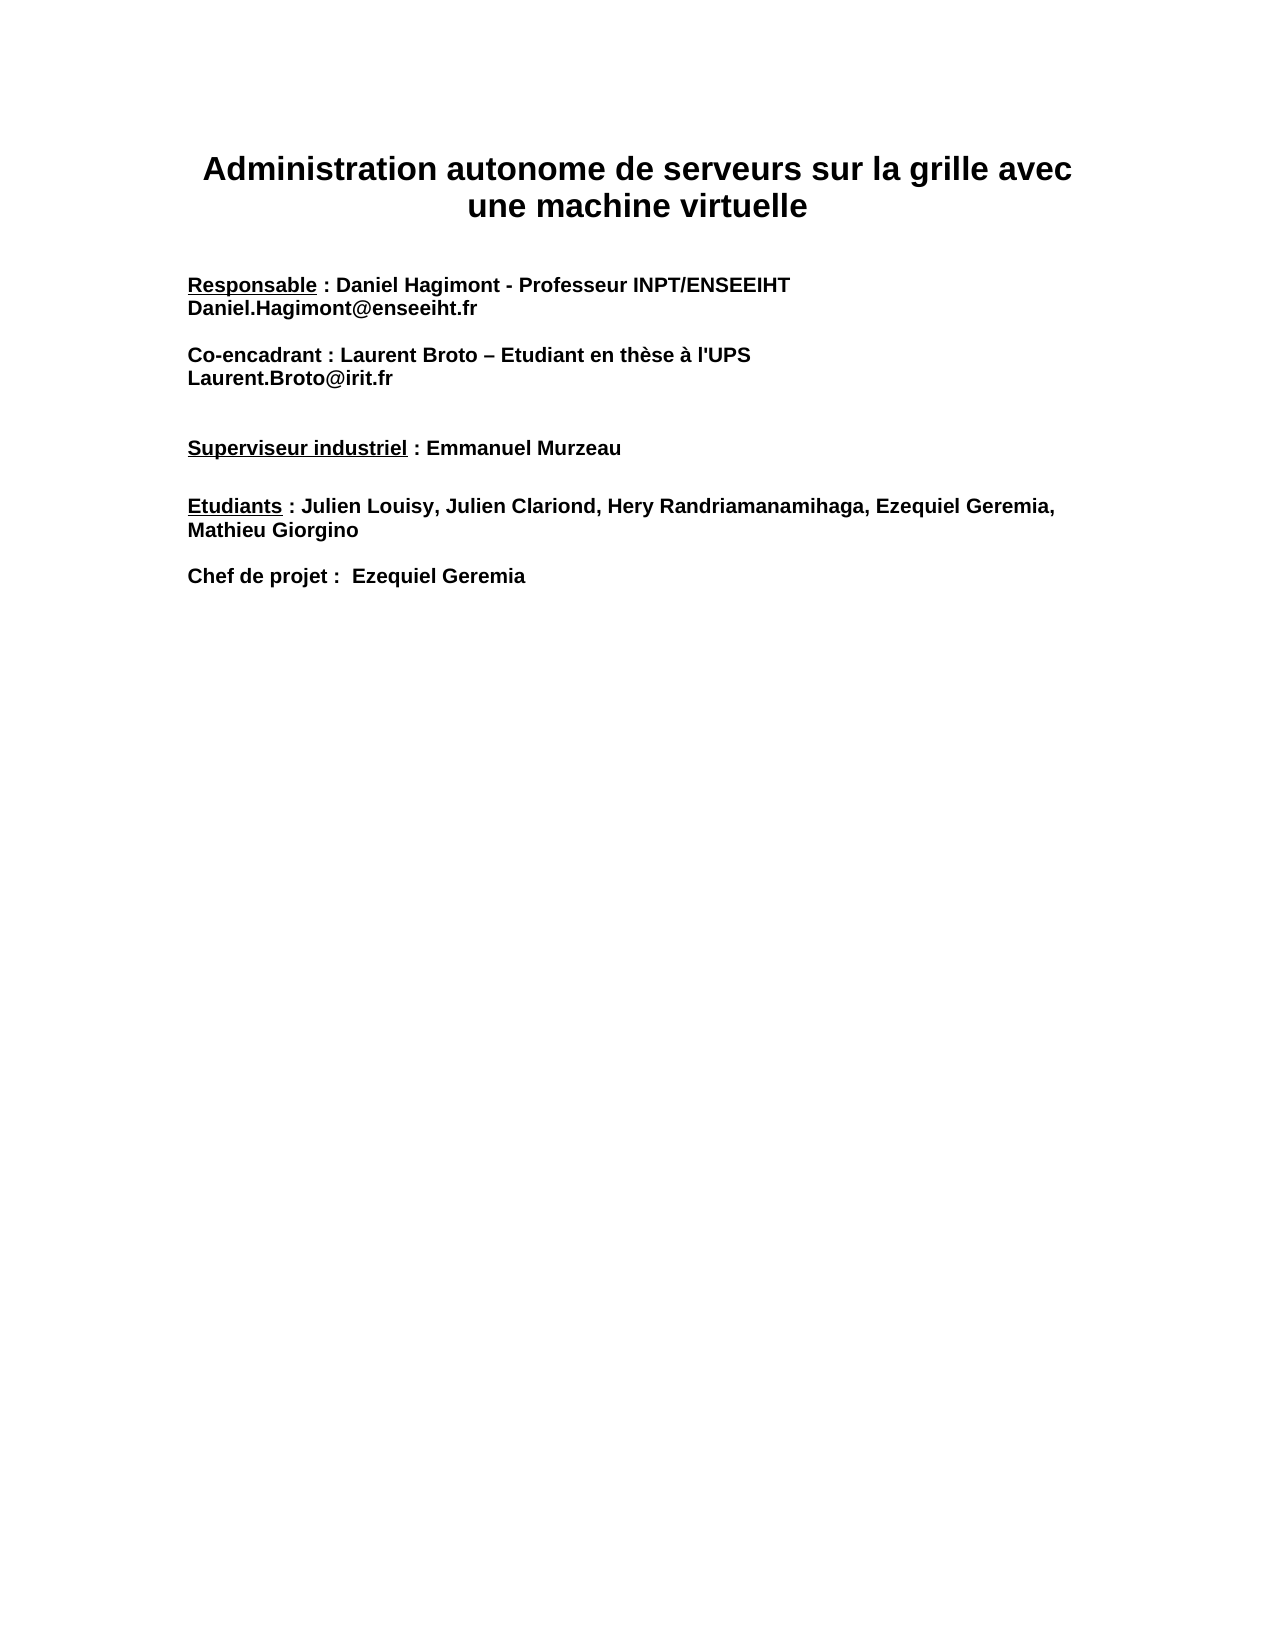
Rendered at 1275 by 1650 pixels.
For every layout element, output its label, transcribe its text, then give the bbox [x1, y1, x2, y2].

text Administration autonome de serveurs sur la grille avec une machine virtuelle [187, 150, 1087, 224]
text Daniel.Hagimont@enseeiht.fr [187, 297, 1087, 320]
text Etudiants : Julien Louisy, Julien Clariond, Hery Randriamanamihaga, Ezequiel Geremia, Mathieu Giorgino [187, 495, 1087, 541]
text Chef de projet : Ezequiel Geremia [187, 565, 1087, 588]
text Superviseur industriel : Emmanuel Murzeau [187, 436, 1087, 459]
text Laurent.Broto@irit.fr [187, 366, 1087, 389]
text Co-encadrant : Laurent Broto – Etudiant en thèse à l'UPS [187, 343, 1087, 366]
text Responsable : Daniel Hagimont - Professeur INPT/ENSEEIHT [187, 273, 1087, 297]
